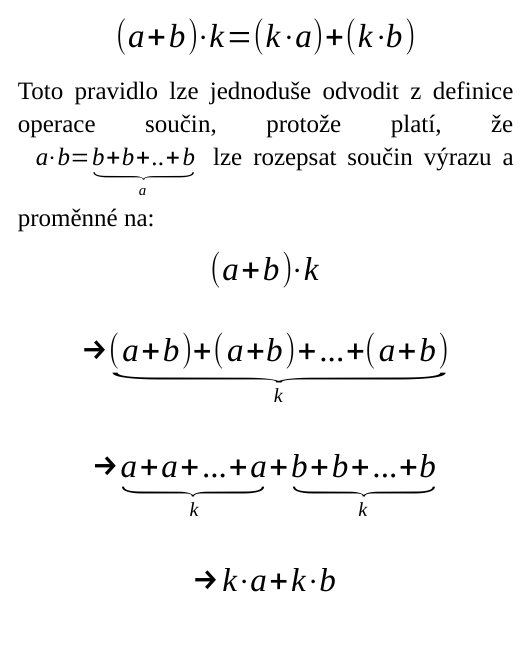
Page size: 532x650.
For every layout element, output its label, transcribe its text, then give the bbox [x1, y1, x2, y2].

text Toto pravidlo lze jednoduše odvodit z definice operace součin, protože platí, želze rozepsat součin výrazu a proměnné na: [18, 76, 514, 232]
